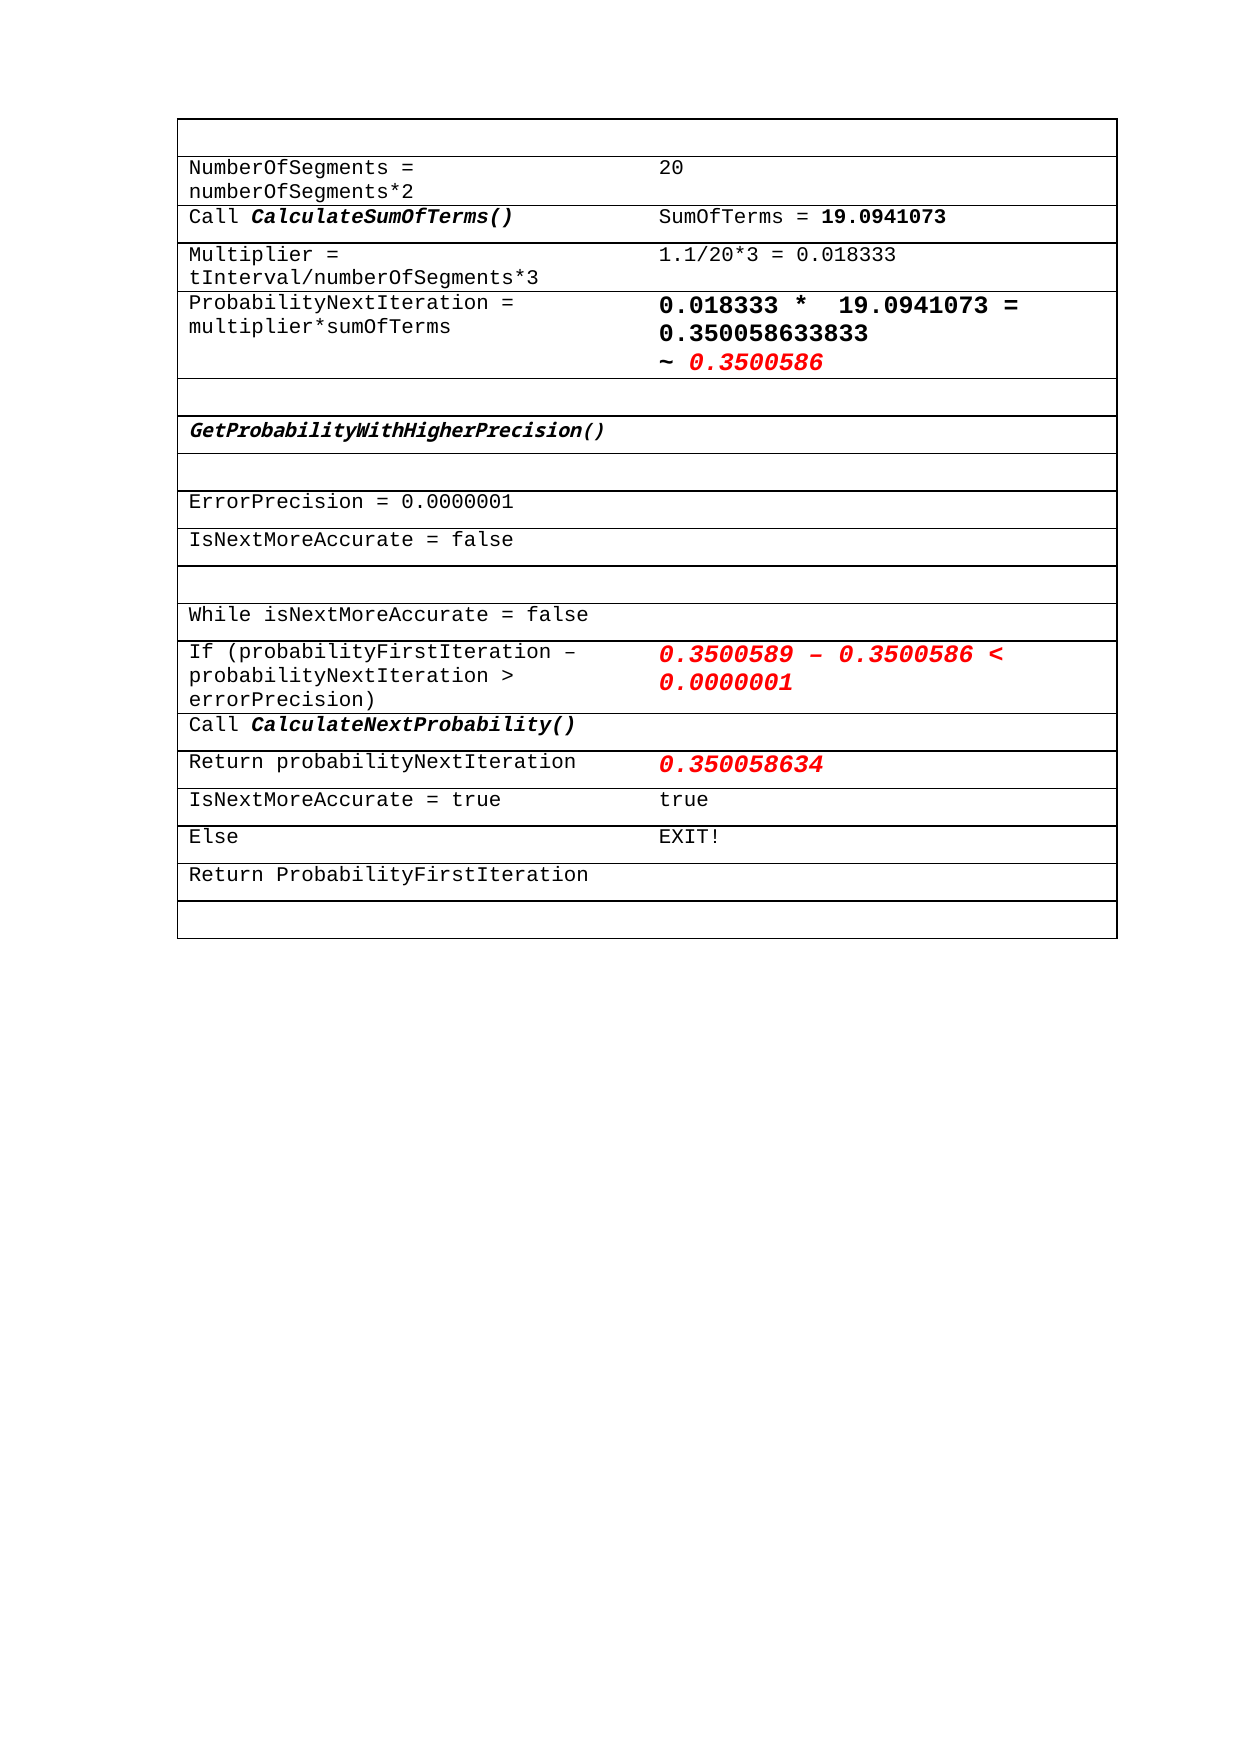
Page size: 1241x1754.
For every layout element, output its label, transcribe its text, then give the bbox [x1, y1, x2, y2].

table_cell ErrorPrecision = 0.0000001 [178, 492, 647, 527]
table_cell [647, 902, 1116, 937]
table_cell Call CalculateSumOfTerms() [178, 206, 647, 242]
table_cell [647, 379, 1116, 415]
table_cell [647, 454, 1116, 490]
table_cell true [647, 789, 1116, 825]
table_cell [647, 417, 1116, 452]
table_cell IsNextMoreAccurate = false [178, 529, 647, 565]
table_cell Multiplier = tInterval/numberOfSegments*3 [178, 244, 647, 291]
table_cell EXIT! [647, 827, 1116, 862]
table_cell ProbabilityNextIteration = multiplier*sumOfTerms [178, 292, 647, 377]
table_cell [647, 604, 1116, 640]
table_cell [647, 120, 1116, 156]
table_cell GetProbabilityWithHigherPrecision() [178, 417, 647, 452]
table_cell 0.3500589 – 0.3500586 < 0.0000001 [647, 642, 1116, 712]
table_cell 0.350058634 [647, 752, 1116, 787]
table_cell [178, 902, 647, 937]
table_cell 20 [647, 157, 1116, 204]
table_cell [647, 864, 1116, 900]
table_cell [178, 567, 647, 602]
table_cell [647, 567, 1116, 602]
table_cell Return ProbabilityFirstIteration [178, 864, 647, 900]
table_cell IsNextMoreAccurate = true [178, 789, 647, 825]
table_cell Call CalculateNextProbability() [178, 714, 647, 750]
table_cell SumOfTerms = 19.0941073 [647, 206, 1116, 242]
table_cell [178, 120, 647, 156]
table_cell [647, 492, 1116, 527]
table_cell [647, 714, 1116, 750]
table_cell Else [178, 827, 647, 862]
table_cell 0.018333 * 19.0941073 = 0.350058633833 ~ 0.3500586 [647, 292, 1116, 377]
table_cell [178, 379, 647, 415]
table_cell If (probabilityFirstIteration – probabilityNextIteration > errorPrecision) [178, 642, 647, 712]
table_cell Return probabilityNextIteration [178, 752, 647, 787]
table_cell [178, 454, 647, 490]
table_cell [647, 529, 1116, 565]
table_cell NumberOfSegments = numberOfSegments*2 [178, 157, 647, 204]
table_cell While isNextMoreAccurate = false [178, 604, 647, 640]
table_cell 1.1/20*3 = 0.018333 [647, 244, 1116, 291]
